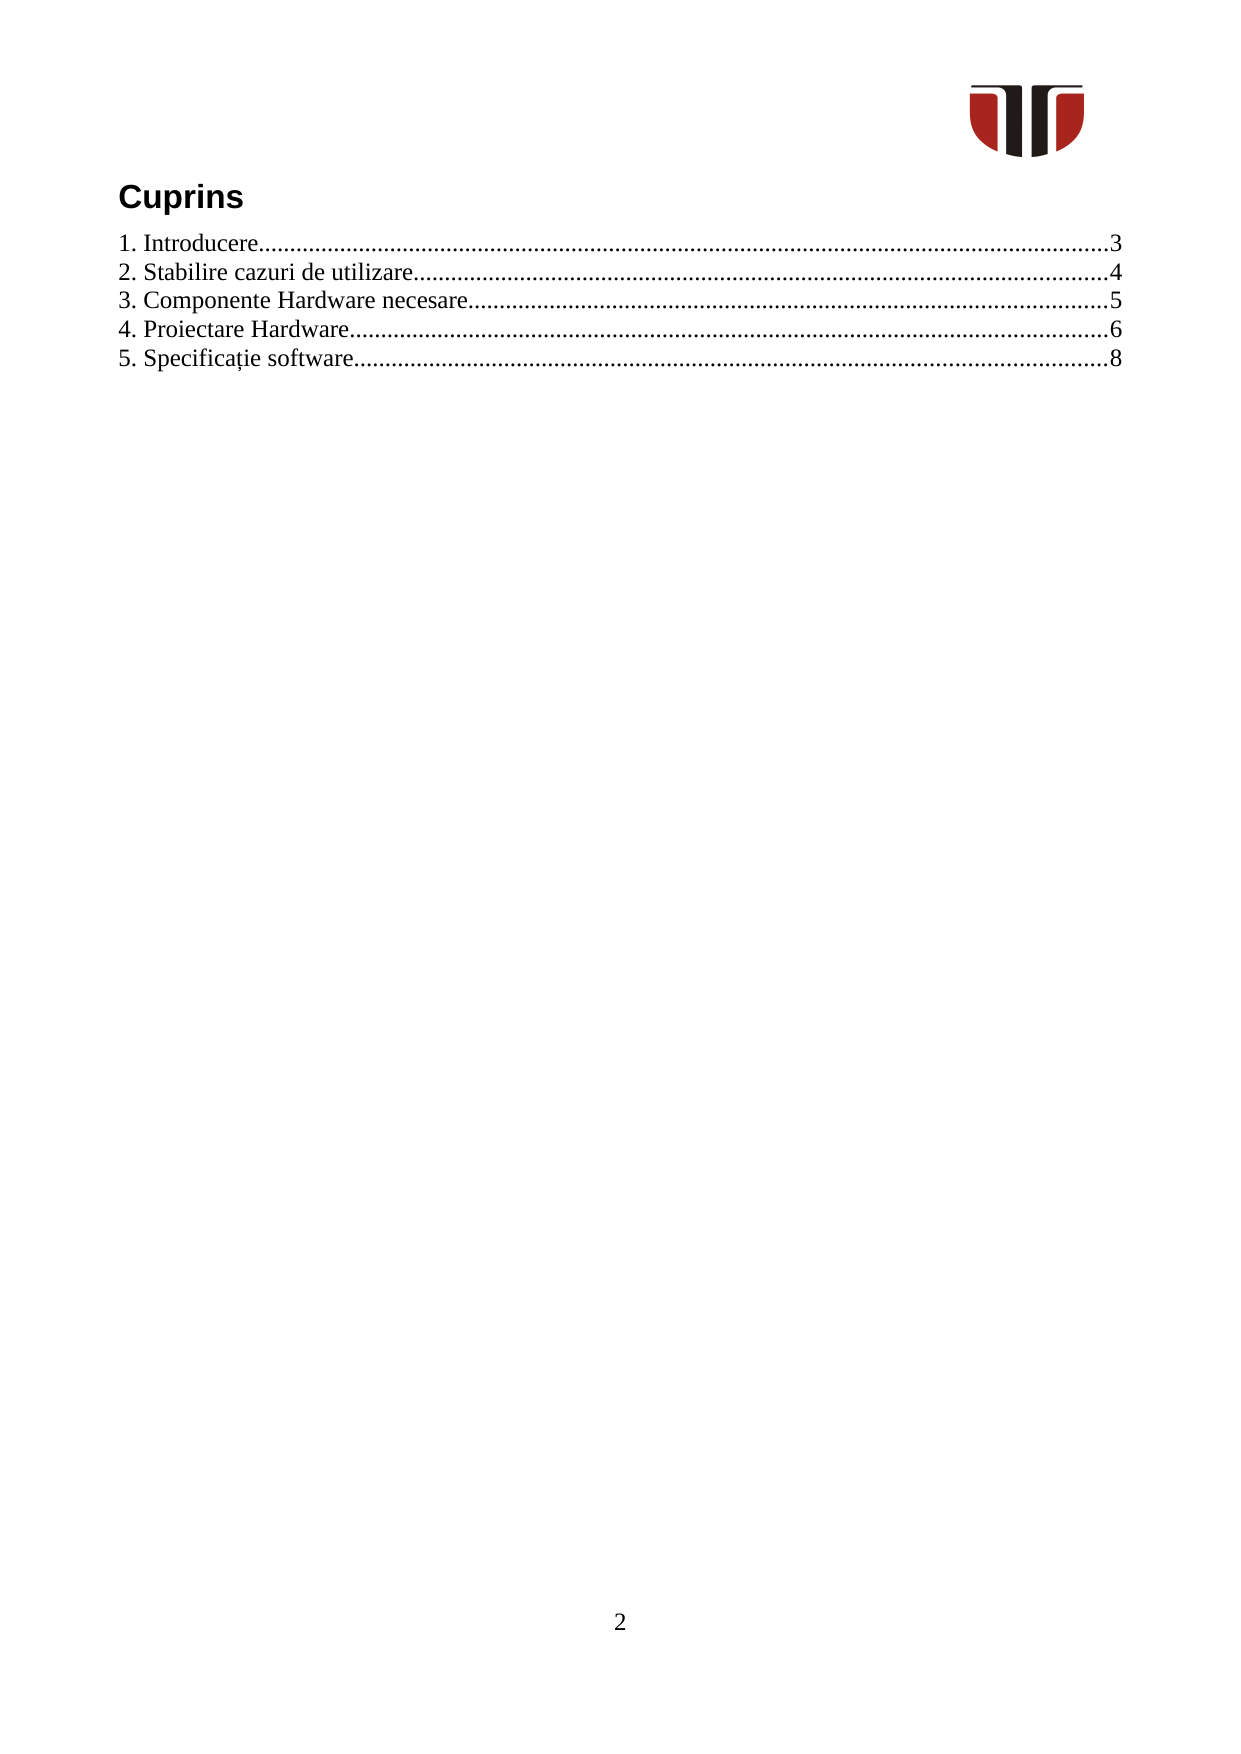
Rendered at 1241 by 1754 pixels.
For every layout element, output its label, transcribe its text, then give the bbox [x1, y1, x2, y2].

text 5. Specificație software 8 [118, 343, 1122, 372]
subtitle Cuprins [118, 177, 1122, 215]
text 1. Introducere 3 [118, 228, 1122, 257]
text 2. Stabilire cazuri de utilizare 4 [118, 257, 1122, 285]
text 3. Componente Hardware necesare 5 [118, 285, 1122, 314]
text 4. Proiectare Hardware 6 [118, 314, 1122, 343]
